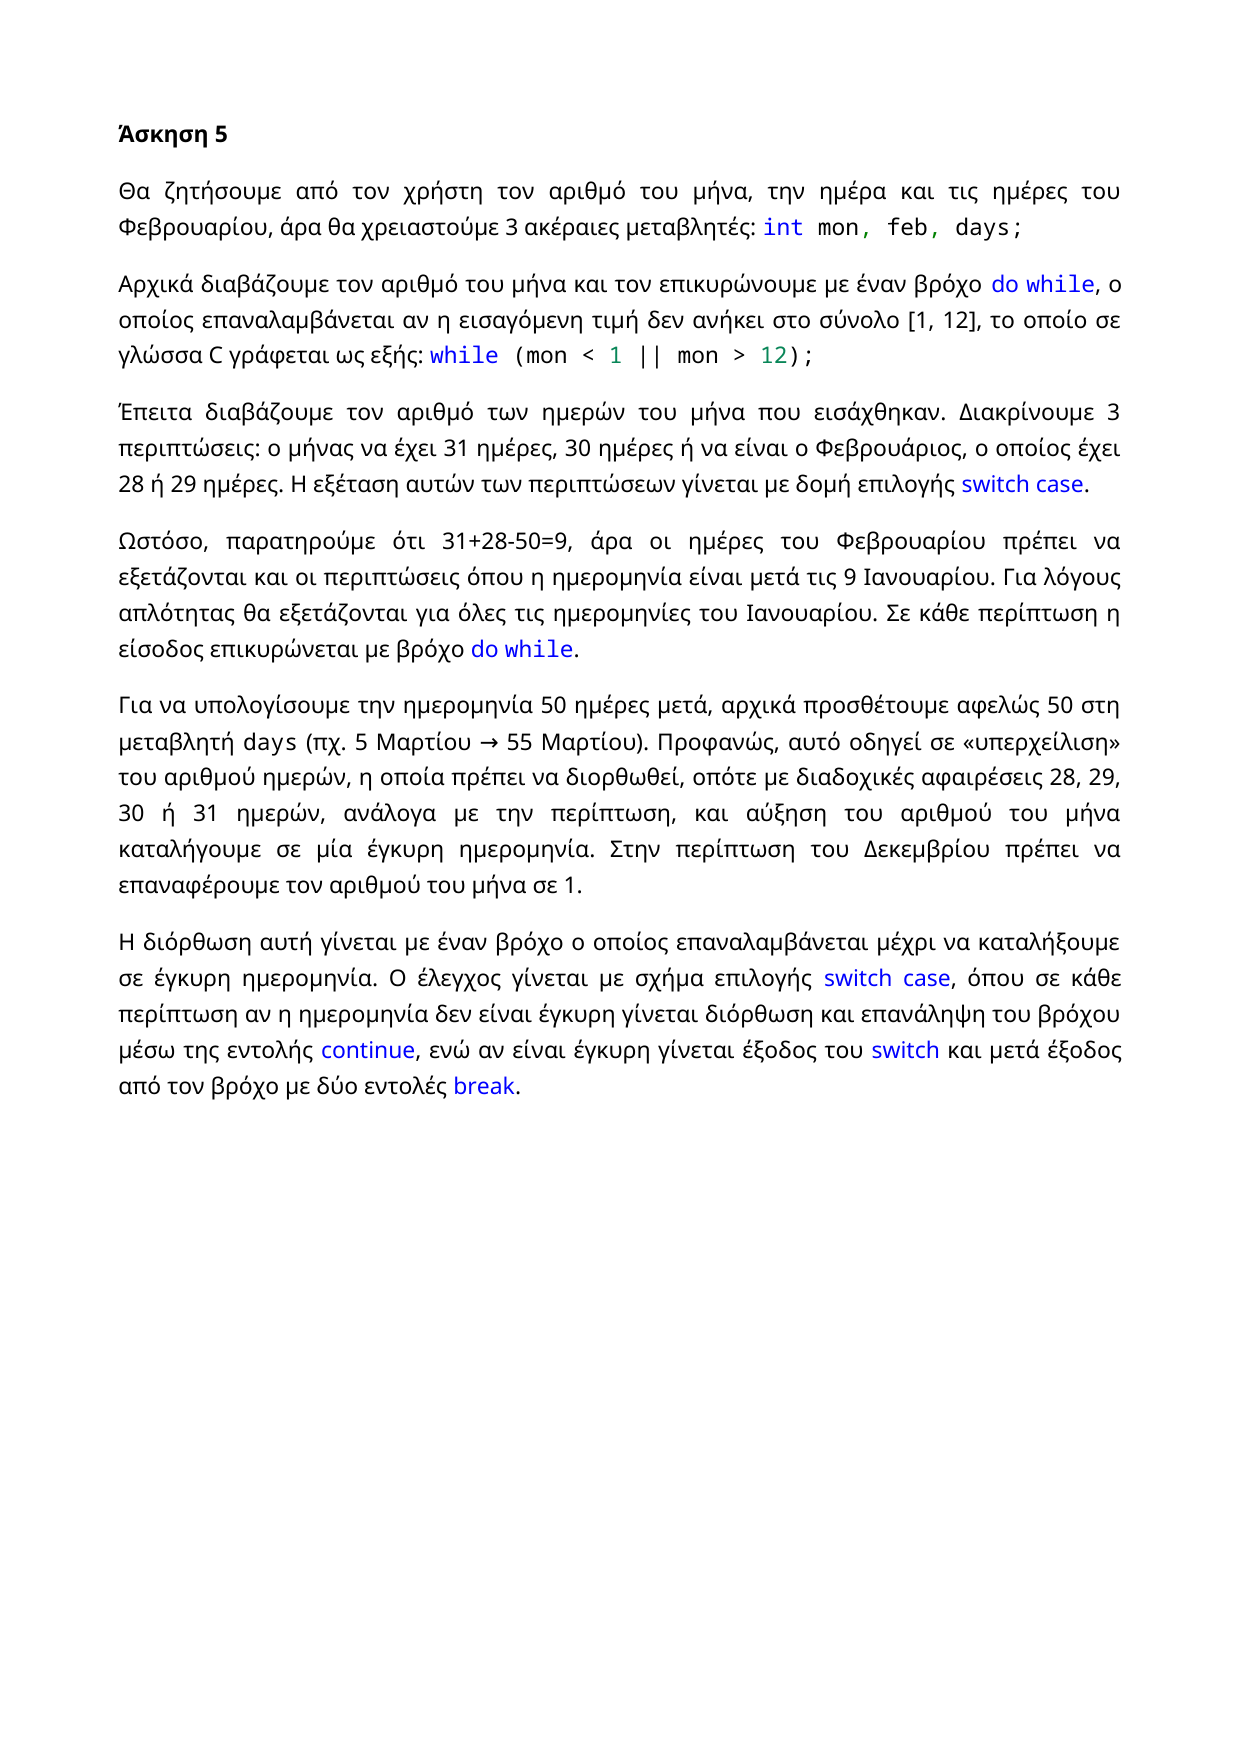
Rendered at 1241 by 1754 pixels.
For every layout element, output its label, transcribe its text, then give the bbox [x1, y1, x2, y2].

text Η διόρθωση αυτή γίνεται με έναν βρόχο ο οποίος επαναλαμβάνεται μέχρι να καταλήξουμε σε έγκυρη ημερομηνία. Ο έλεγχος γίνεται με σχήμα επιλογής switch case, όπου σε κάθε περίπτωση αν η ημερομηνία δεν είναι έγκυρη γίνεται διόρθωση και επανάληψη του βρόχου μέσω της εντολής continue, ενώ αν είναι έγκυρη γίνεται έξοδος του switch και μετά έξοδος από τον βρόχο με δύο εντολές break. [118, 926, 1122, 1101]
text Αρχικά διαβάζουμε τον αριθμό του μήνα και τον επικυρώνουμε με έναν βρόχο do while, ο οποίος επαναλαμβάνεται αν η εισαγόμενη τιμή δεν ανήκει στο σύνολο [1, 12], το οποίο σε γλώσσα C γράφεται ως εξής: while (mon < 1 || mon > 12); [118, 268, 1122, 371]
text Θα ζητήσουμε από τον χρήστη τον αριθμό του μήνα, την ημέρα και τις ημέρες του Φεβρουαρίου, άρα θα χρειαστούμε 3 ακέραιες μεταβλητές: int mon, feb, days; [118, 175, 1122, 242]
text Για να υπολογίσουμε την ημερομηνία 50 ημέρες μετά, αρχικά προσθέτουμε αφελώς 50 στη μεταβλητή days (πχ. 5 Μαρτίου → 55 Μαρτίου). Προφανώς, αυτό οδηγεί σε «υπερχείλιση» του αριθμού ημερών, η οποία πρέπει να διορθωθεί, οπότε με διαδοχικές αφαιρέσεις 28, 29, 30 ή 31 ημερών, ανάλογα με την περίπτωση, και αύξηση του αριθμού του μήνα καταλήγουμε σε μία έγκυρη ημερομηνία. Στην περίπτωση του Δεκεμβρίου πρέπει να επαναφέρουμε τον αριθμού του μήνα σε 1. [118, 689, 1122, 900]
text Ωστόσο, παρατηρούμε ότι 31+28-50=9, άρα οι ημέρες του Φεβρουαρίου πρέπει να εξετάζονται και οι περιπτώσεις όπου η ημερομηνία είναι μετά τις 9 Ιανουαρίου. Για λόγους απλότητας θα εξετάζονται για όλες τις ημερομηνίες του Ιανουαρίου. Σε κάθε περίπτωση η είσοδος επικυρώνεται με βρόχο do while. [118, 525, 1122, 664]
text Έπειτα διαβάζουμε τον αριθμό των ημερών του μήνα που εισάχθηκαν. Διακρίνουμε 3 περιπτώσεις: ο μήνας να έχει 31 ημέρες, 30 ημέρες ή να είναι ο Φεβρουάριος, ο οποίος έχει 28 ή 29 ημέρες. Η εξέταση αυτών των περιπτώσεων γίνεται με δομή επιλογής switch case. [118, 396, 1122, 499]
text Άσκηση 5 [118, 118, 1122, 149]
